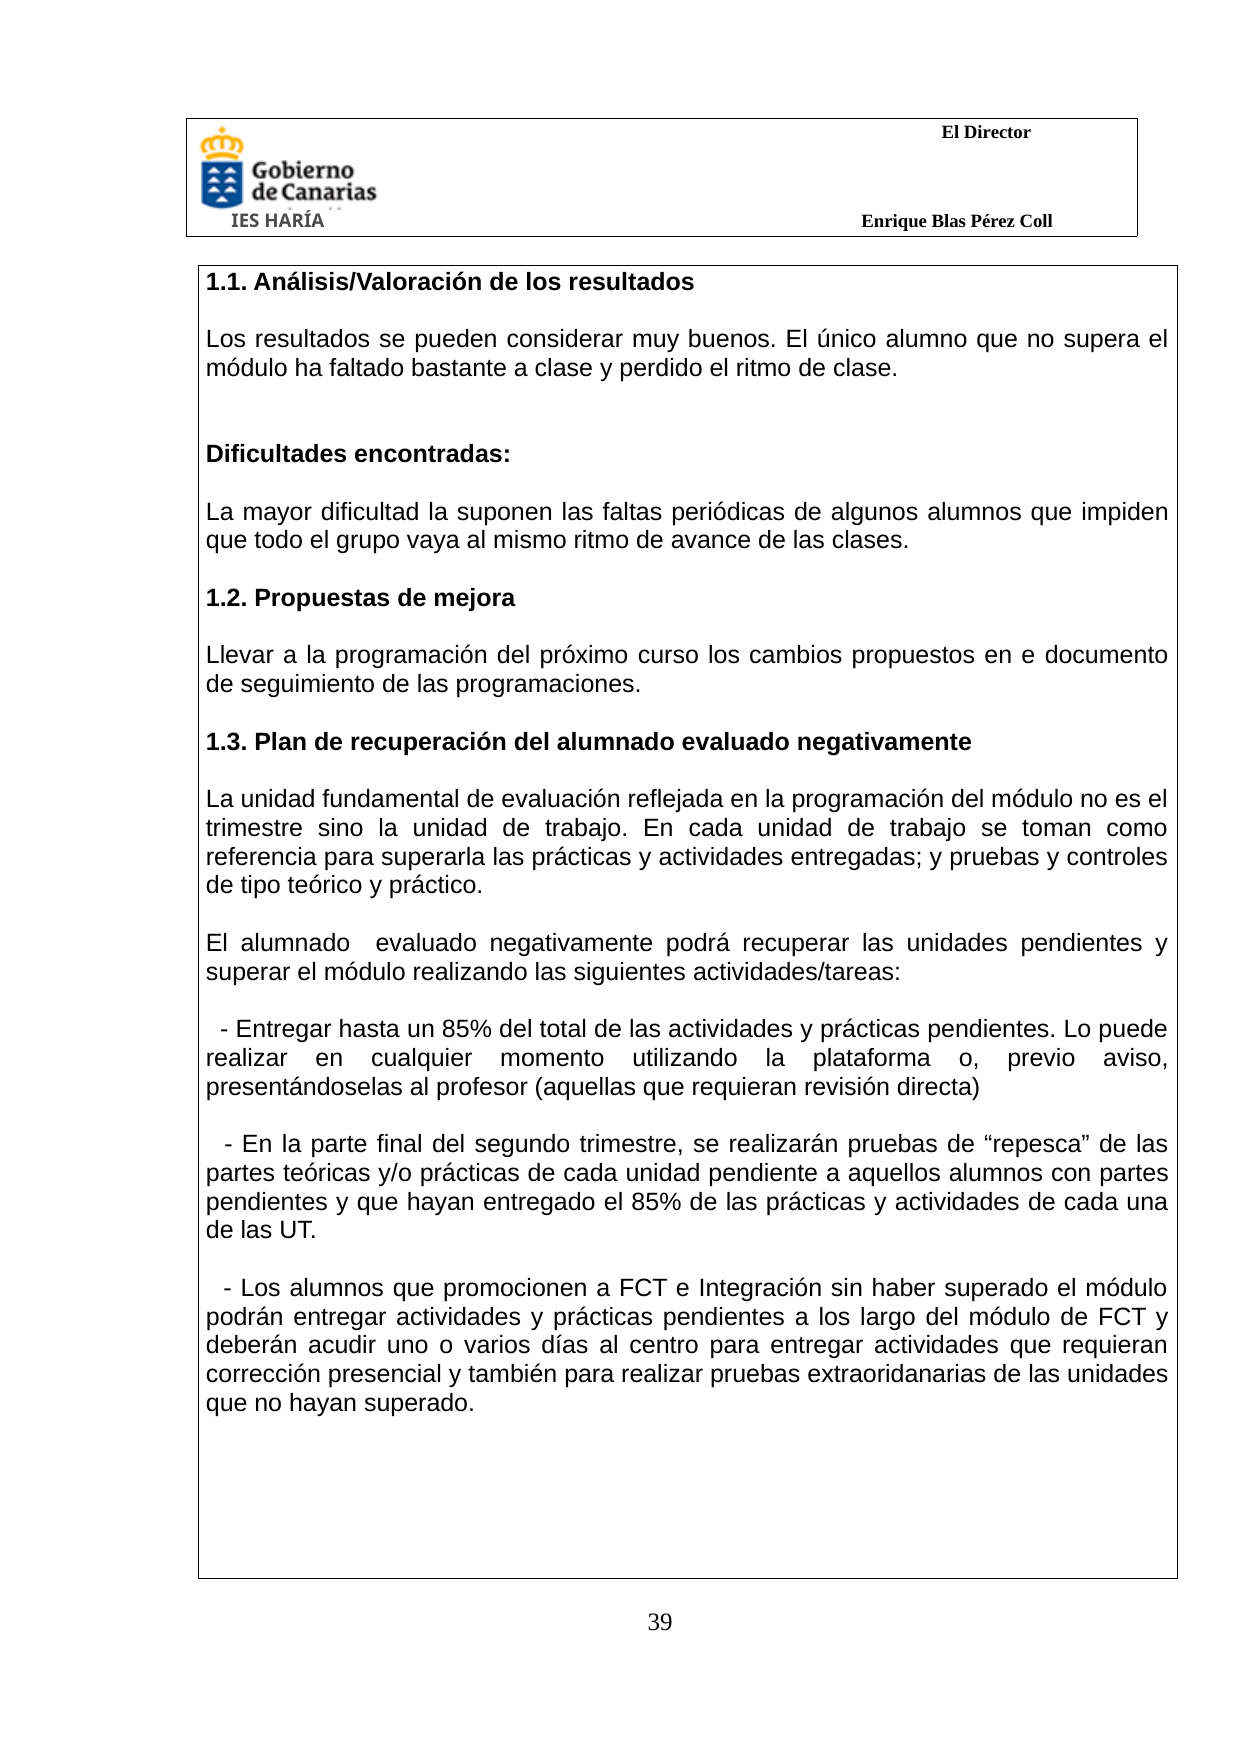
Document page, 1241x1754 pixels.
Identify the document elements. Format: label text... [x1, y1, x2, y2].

picture [195, 123, 381, 210]
table_header 1.1. Análisis/Valoración de los resultados Los resultados se pueden considerar muy buenos. El único alumno que no supera el módulo ha faltado bastante a clase y perdido el ritmo de clase. Dificultades encontradas: La mayor dificultad la suponen las faltas periódicas de algunos alumnos que impiden que todo el grupo vaya al mismo ritmo de avance de las clases. 1.2. Propuestas de mejora Llevar a la programación del próximo curso los cambios propuestos en e documento de seguimiento de las programaciones. 1.3. Plan de recuperación del alumnado evaluado negativamente La unidad fundamental de evaluación reflejada en la programación del módulo no es el trimestre sino la unidad de trabajo. En cada unidad de trabajo se toman como referencia para superarla las prácticas y actividades entregadas; y pruebas y controles de tipo teórico y práctico. El alumnado evaluado negativamente podrá recuperar las unidades pendientes y superar el módulo realizando las siguientes actividades/tareas: - Entregar hasta un 85% del total de las actividades y prácticas pendientes. Lo puede realizar en cualquier momento utilizando la plataforma o, previo aviso, presentándoselas al profesor (aquellas que requieran revisión directa) - En la parte final del segundo trimestre, se realizarán pruebas de “repesca” de las partes teóricas y/o prácticas de cada unidad pendiente a aquellos alumnos con partes pendientes y que hayan entregado el 85% de las prácticas y actividades de cada una de las UT. - Los alumnos que promocionen a FCT e Integración sin haber superado el módulo podrán entregar actividades y prácticas pendientes a los largo del módulo de FCT y deberán acudir uno o varios días al centro para entregar actividades que requieran corrección presencial y también para realizar pruebas extraoridanarias de las unidades que no hayan superado. [199, 266, 1177, 1578]
